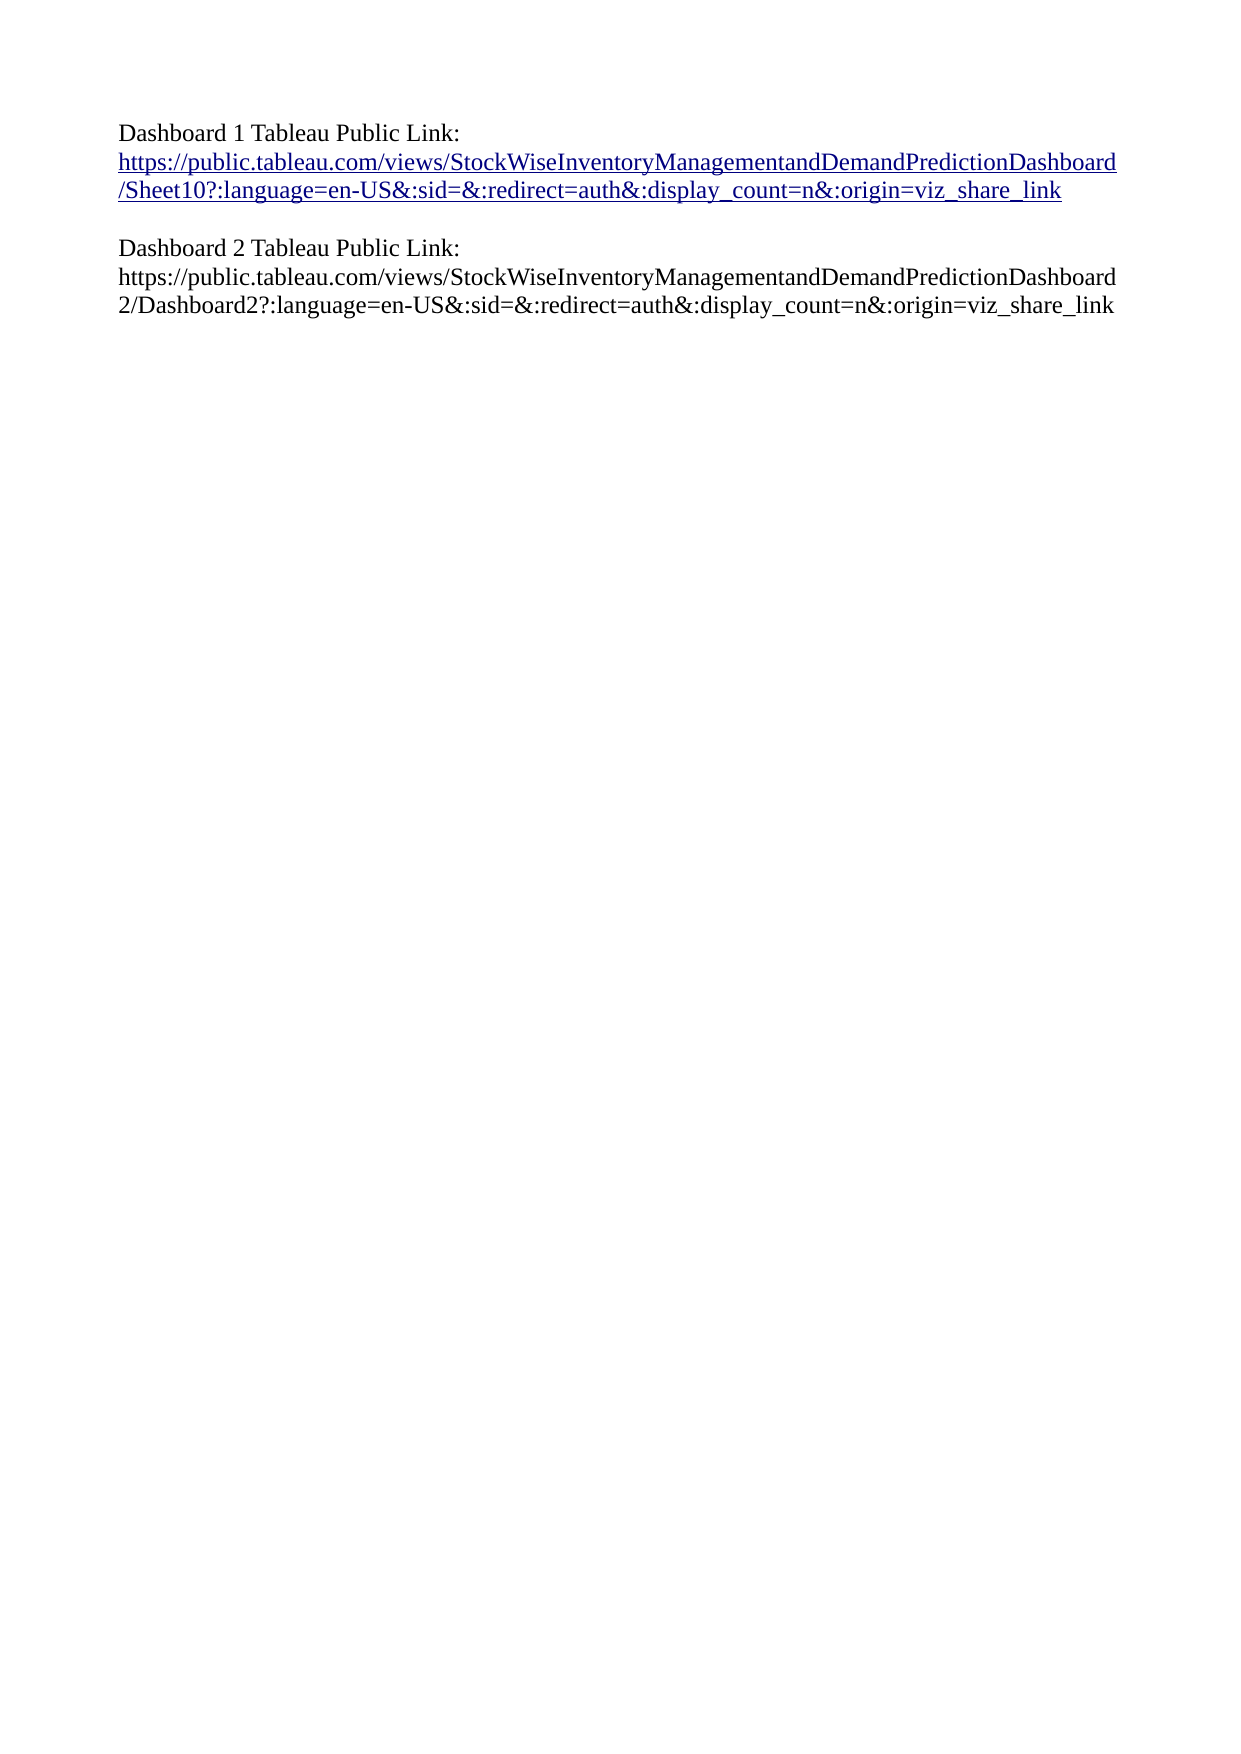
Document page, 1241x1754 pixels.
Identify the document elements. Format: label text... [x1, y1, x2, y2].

text Dashboard 1 Tableau Public Link: https://public.tableau.com/views/StockWiseInventoryManagementandDemandPredictionDashboard/Sheet10?:language=en-US&:sid=&:redirect=auth&:display_count=n&:origin=viz_share_link [118, 118, 1122, 204]
text Dashboard 2 Tableau Public Link: https://public.tableau.com/views/StockWiseInventoryManagementandDemandPredictionDashboard2/Dashboard2?:language=en-US&:sid=&:redirect=auth&:display_count=n&:origin=viz_share_link [118, 233, 1122, 319]
